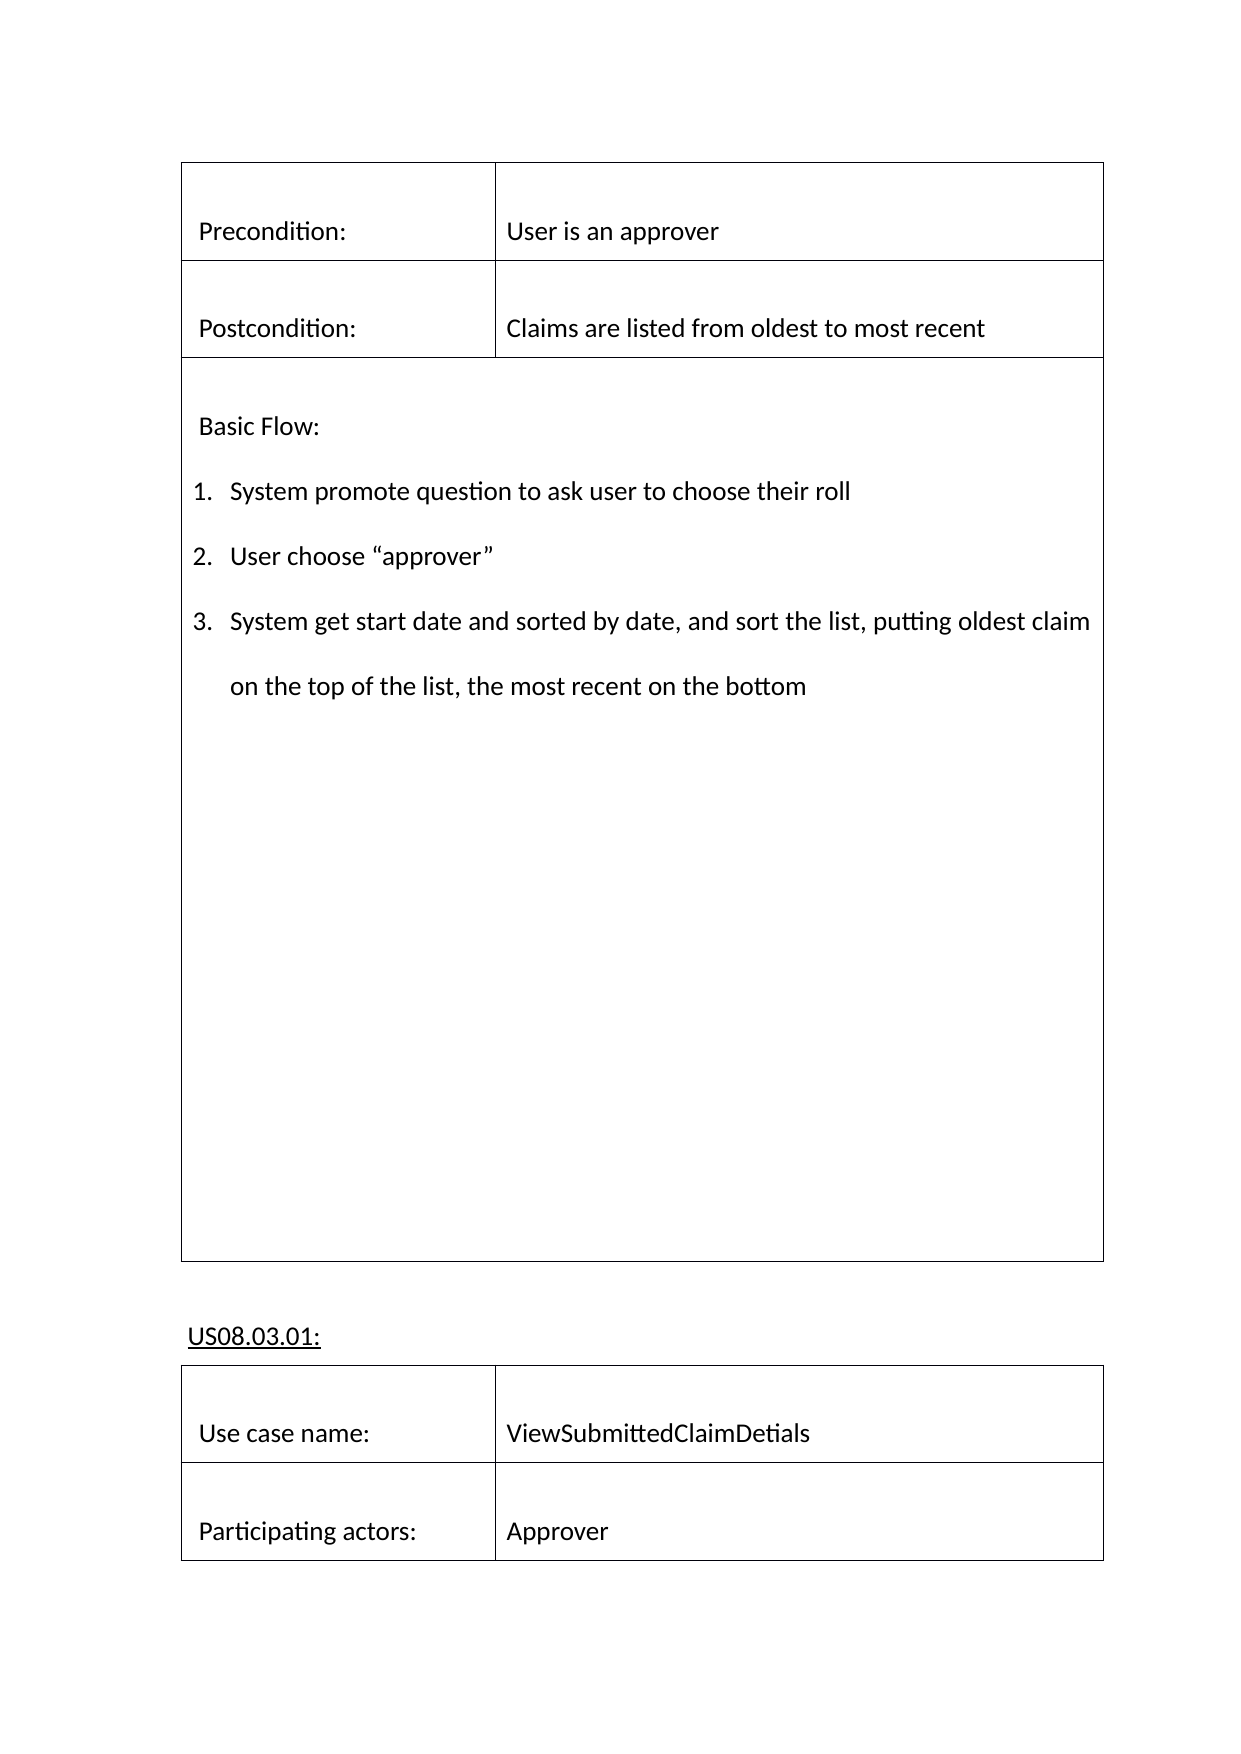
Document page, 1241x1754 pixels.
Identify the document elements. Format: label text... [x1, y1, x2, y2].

text US08.03.01: [187, 1299, 1053, 1364]
table_header Use case name: [182, 1366, 495, 1462]
table_cell Participating actors: [182, 1463, 495, 1559]
table_cell Precondition: [182, 163, 495, 259]
table_cell User is an approver [496, 163, 1103, 259]
table_cell Approver [496, 1463, 1103, 1559]
table_header ViewSubmittedClaimDetials [496, 1366, 1103, 1462]
table_cell Basic Flow: System promote question to ask user to choose their roll User choose “approver” System get start date and sorted by date, and sort the list, putting oldest claim on the top of the list, the most recent on the bottom [182, 358, 1103, 1261]
table_cell Claims are listed from oldest to most recent [496, 261, 1103, 357]
table_cell Postcondition: [182, 261, 495, 357]
